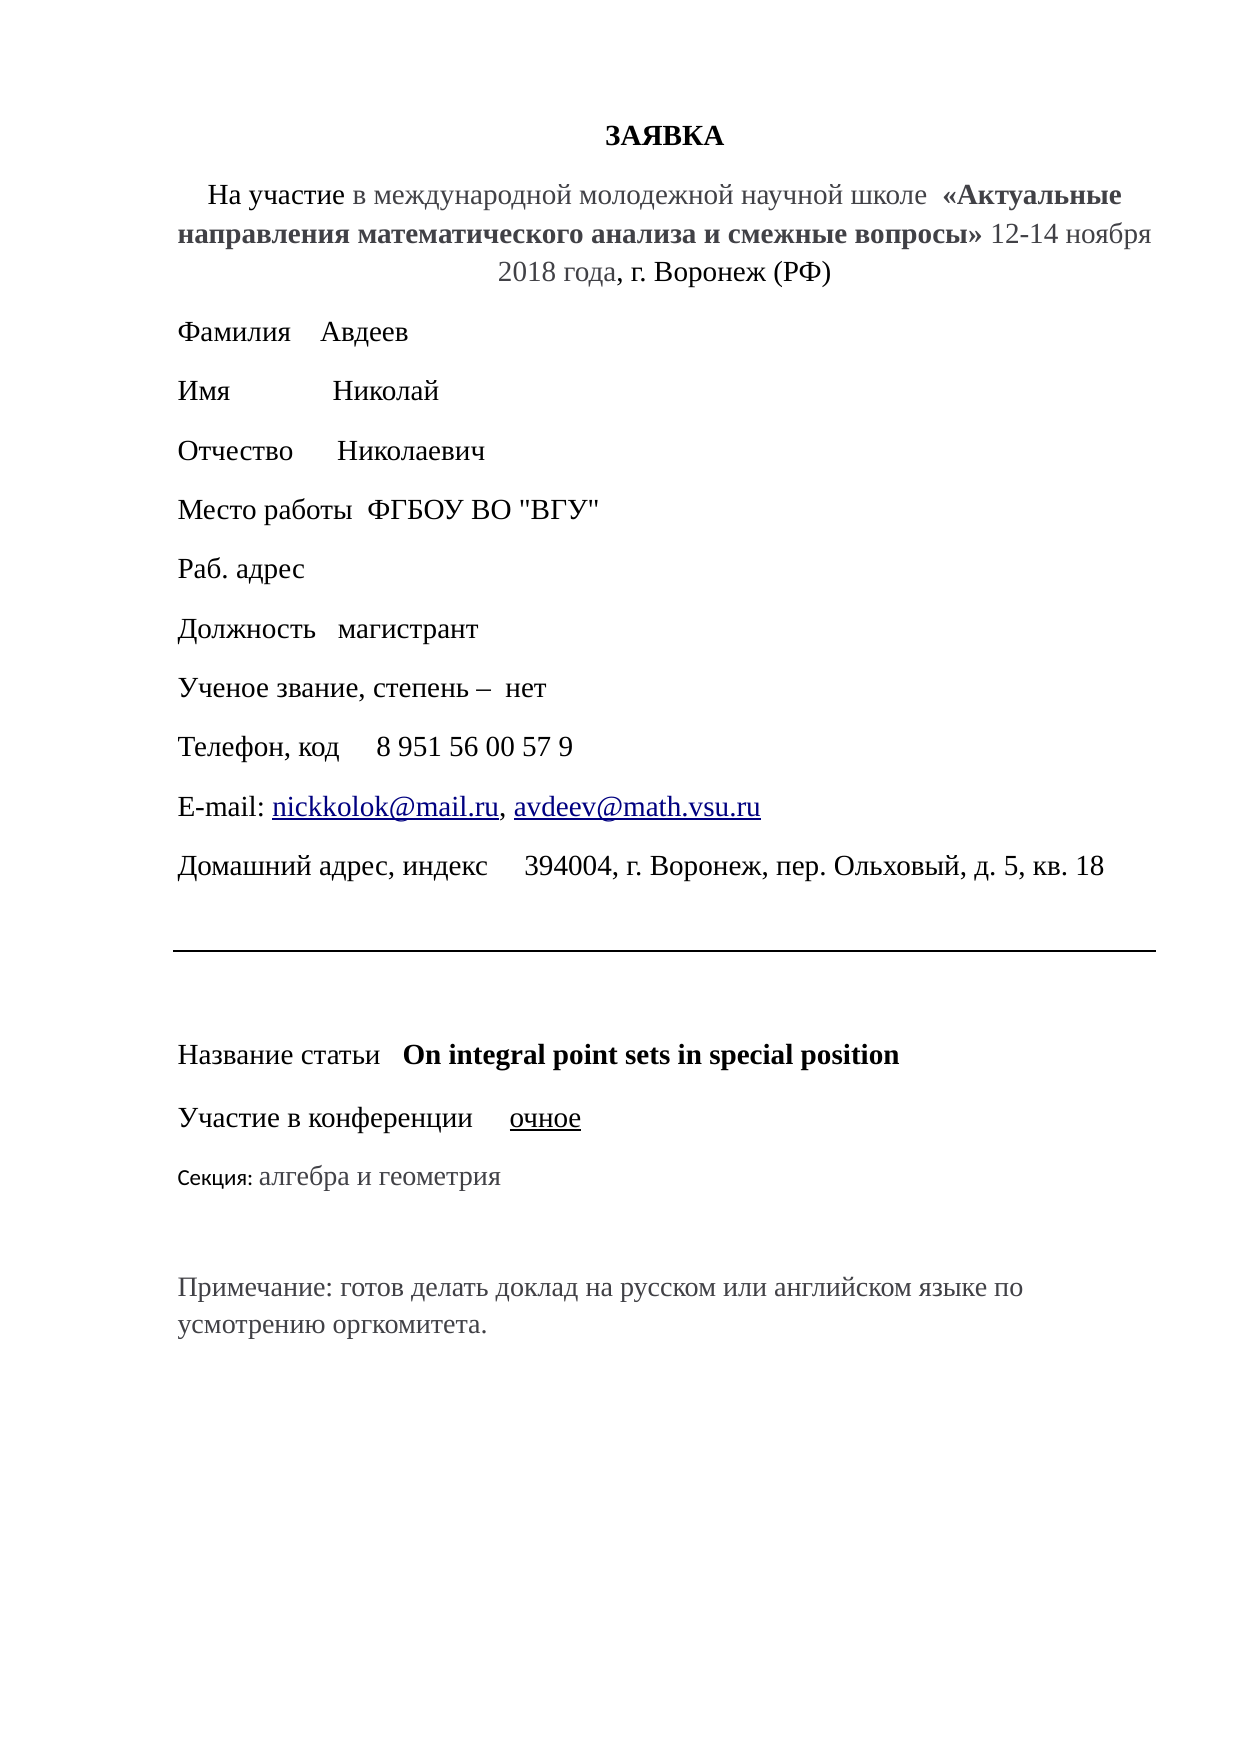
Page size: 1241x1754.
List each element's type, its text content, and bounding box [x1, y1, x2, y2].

text ЗАЯВКА [177, 118, 1152, 152]
text Ученое звание, степень – нет [177, 670, 1152, 704]
text Домашний адрес, индекс 394004, г. Воронеж, пер. Ольховый, д. 5, кв. 18 [177, 848, 1152, 882]
text Название статьи On integral point sets in special position [177, 1037, 1152, 1071]
text Фамилия Авдеев [177, 314, 1152, 347]
text Отчество Николаевич [177, 433, 1152, 466]
text Должность магистрант [177, 611, 1152, 644]
text Участие в конференции очное [177, 1100, 1152, 1133]
text Секция: алгебра и геометрия [177, 1159, 1152, 1192]
text E-mail: nickkolok@mail.ru, avdeev@math.vsu.ru [177, 789, 1152, 822]
text Примечание: готов делать доклад на русском или английском языке по усмотрению оргкомитета. [177, 1270, 1152, 1340]
text Телефон, код 8 951 56 00 57 9 [177, 729, 1152, 763]
text Раб. адрес [177, 551, 1152, 585]
text Место работы ФГБОУ ВО "ВГУ" [177, 492, 1152, 526]
text Имя Николай [177, 373, 1152, 407]
text На участие в международной молодежной научной школе «Актуальные направления математического анализа и смежные вопросы» 12-14 ноября 2018 года, г. Воронеж (РФ) [177, 177, 1152, 288]
